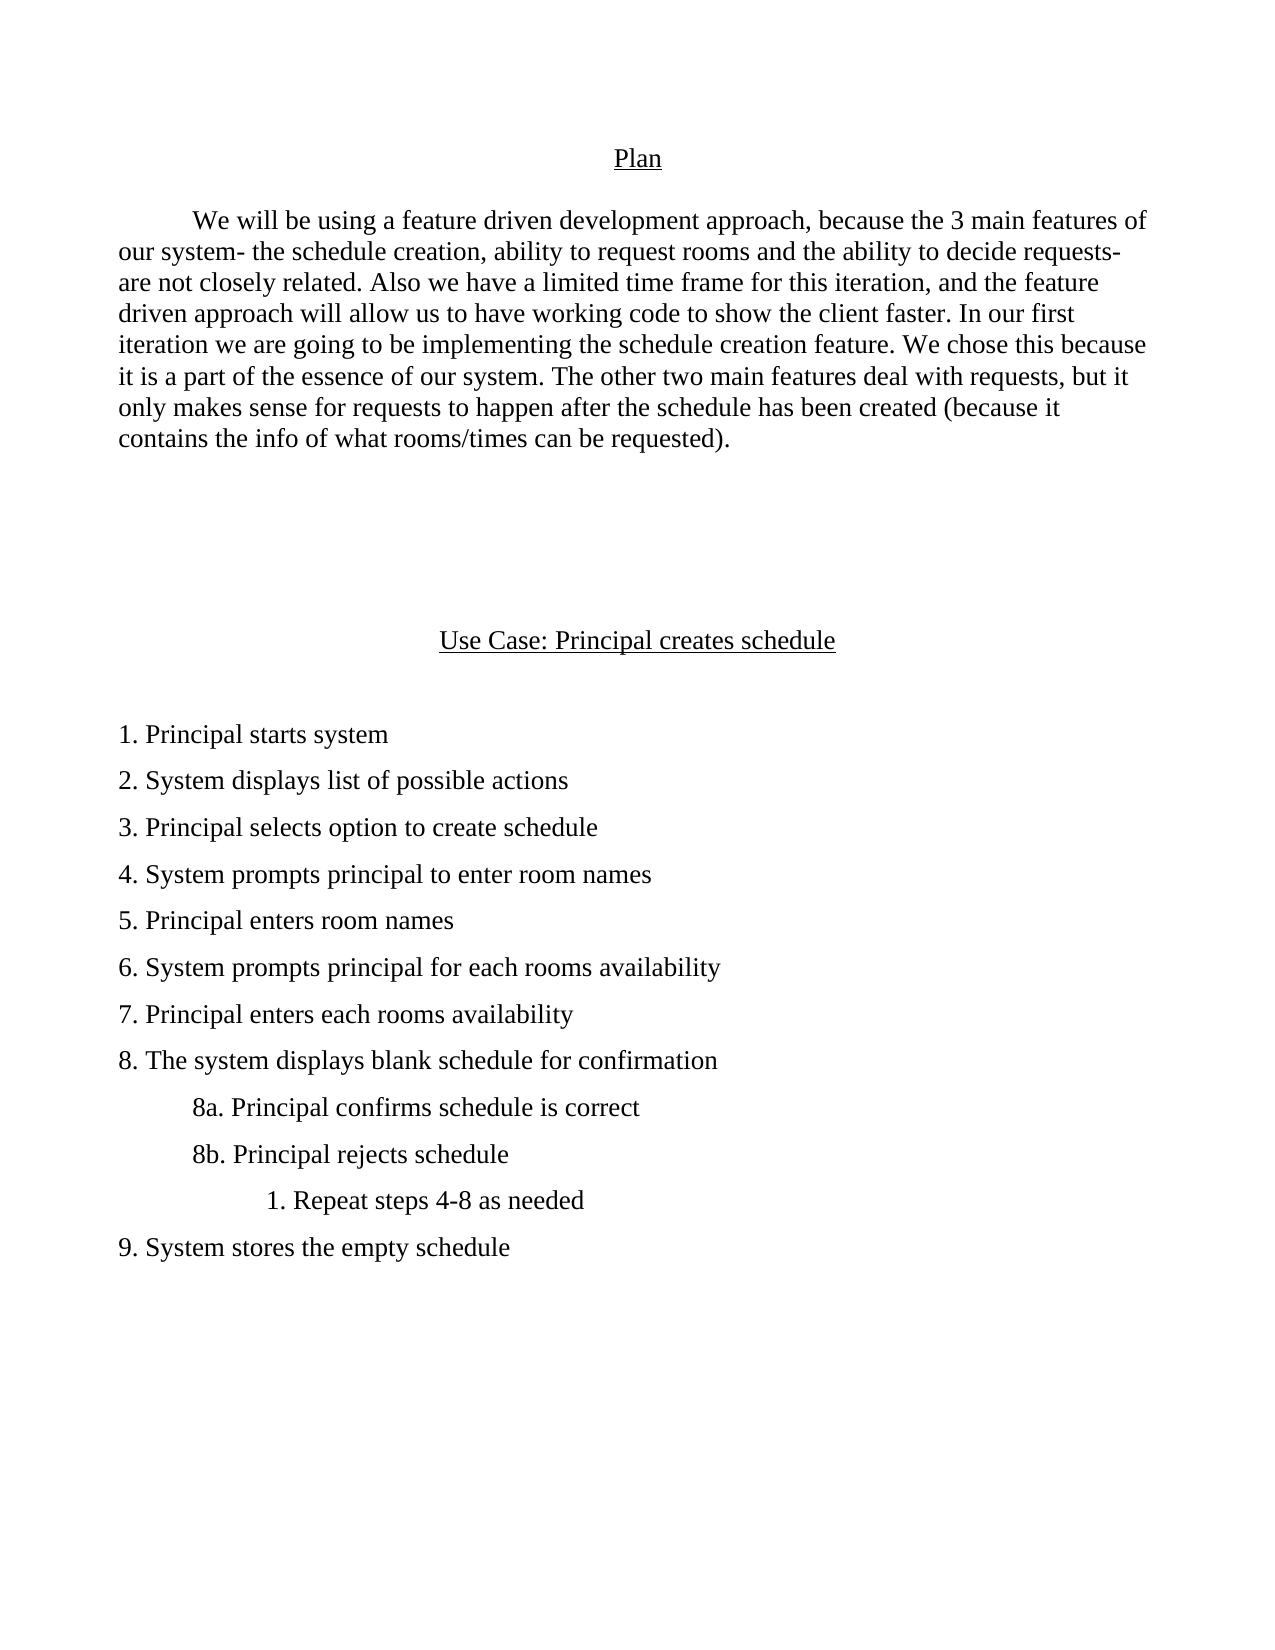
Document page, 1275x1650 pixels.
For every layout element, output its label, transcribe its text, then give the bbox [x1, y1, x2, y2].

text 8b. Principal rejects schedule [118, 1138, 1157, 1169]
text 7. Principal enters each rooms availability [118, 998, 1157, 1029]
text 8a. Principal confirms schedule is correct [118, 1091, 1157, 1122]
text 1. Principal starts system [118, 718, 1157, 749]
text 3. Principal selects option to create schedule [118, 811, 1157, 842]
text 9. System stores the empty schedule [118, 1231, 1157, 1262]
text Use Case: Principal creates schedule [118, 624, 1157, 656]
text Plan [118, 142, 1157, 173]
text 1. Repeat steps 4-8 as needed [118, 1184, 1157, 1216]
text 6. System prompts principal for each rooms availability [118, 951, 1157, 982]
text 5. Principal enters room names [118, 904, 1157, 936]
text 2. System displays list of possible actions [118, 764, 1157, 796]
text 8. The system displays blank schedule for confirmation [118, 1044, 1157, 1076]
text 4. System prompts principal to enter room names [118, 858, 1157, 889]
text We will be using a feature driven development approach, because the 3 main features of our system- the schedule creation, ability to request rooms and the ability to decide requests- are not closely related. Also we have a limited time frame for this iteration, and the feature driven approach will allow us to have working code to show the client faster. In our first iteration we are going to be implementing the schedule creation feature. We chose this because it is a part of the essence of our system. The other two main features deal with requests, but it only makes sense for requests to happen after the schedule has been created (because it contains the info of what rooms/times can be requested). [118, 204, 1157, 453]
